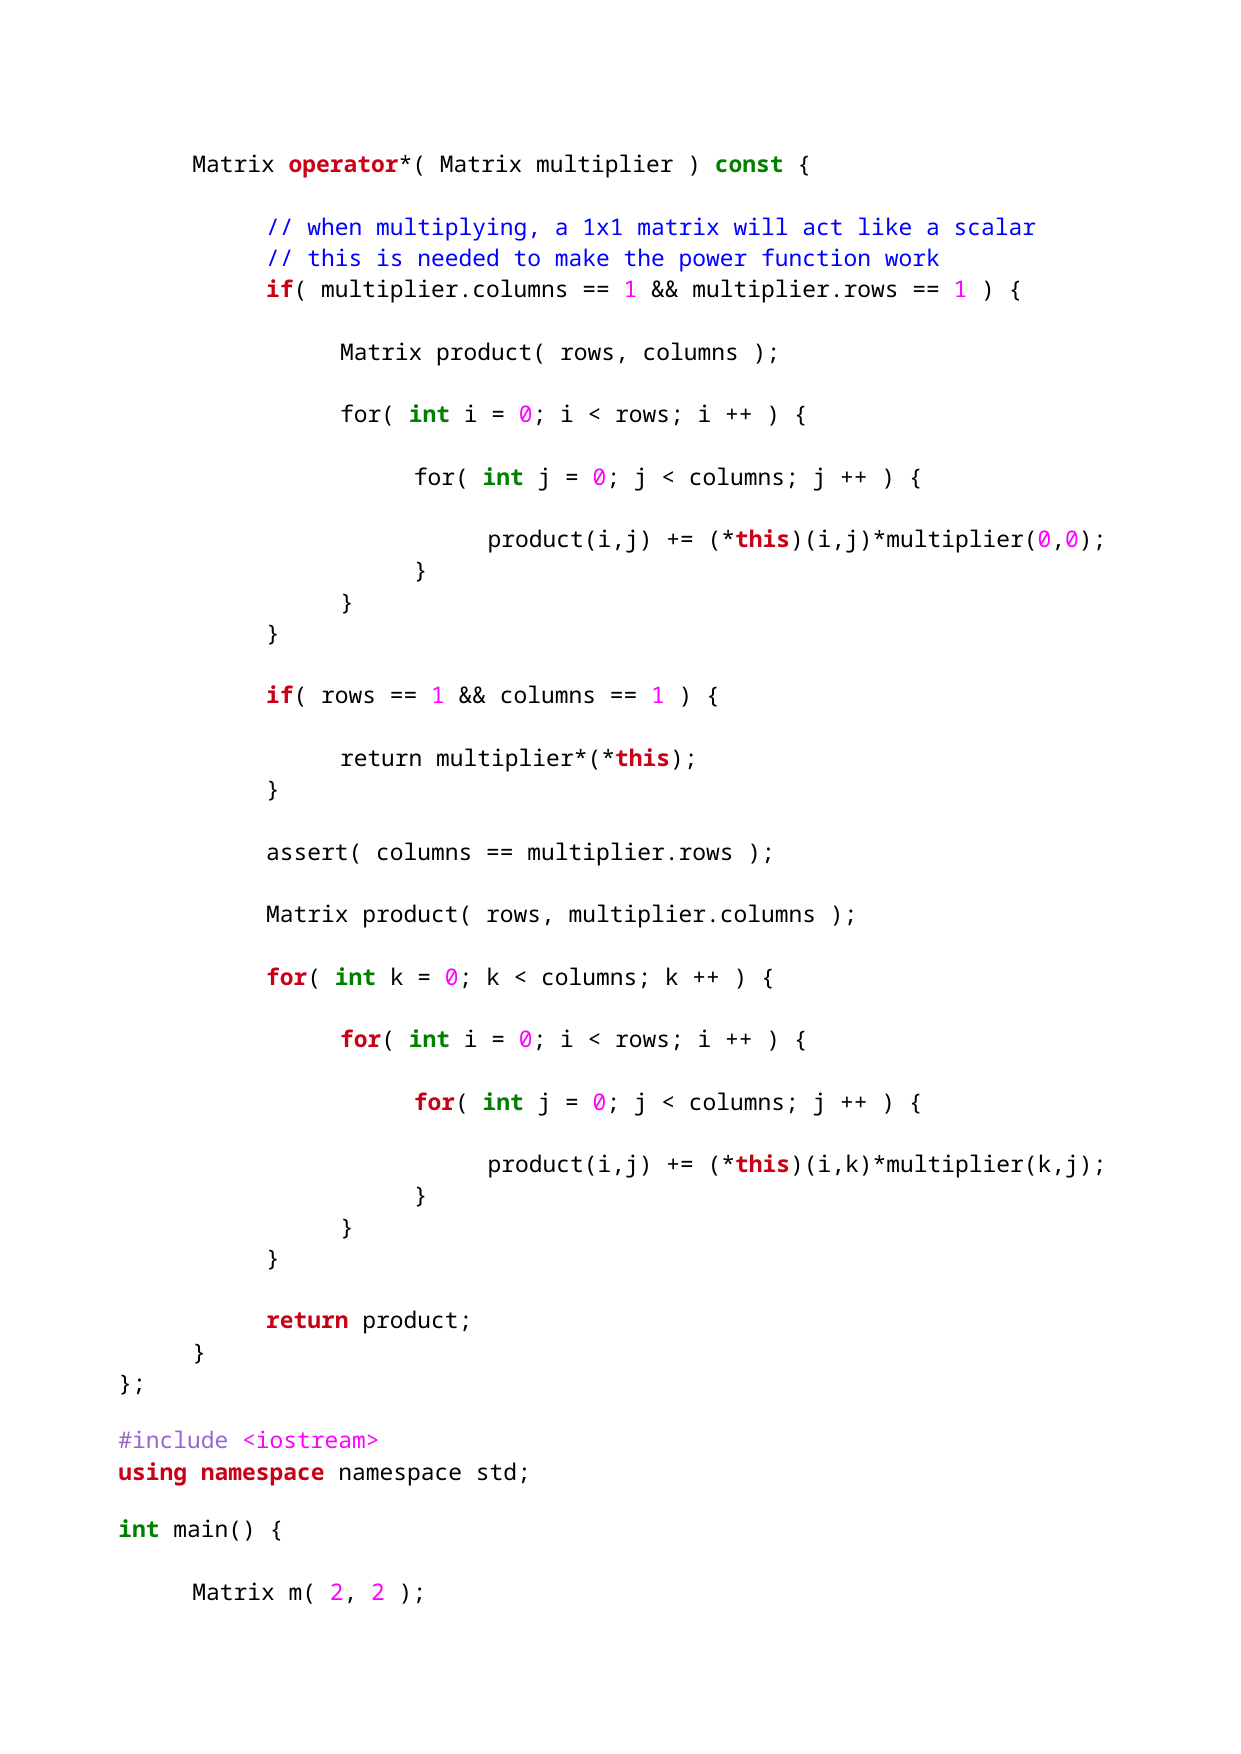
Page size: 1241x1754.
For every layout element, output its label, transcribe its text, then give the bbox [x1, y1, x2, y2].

text for( int j = 0; j < columns; j ++ ) { [118, 1085, 1122, 1117]
text int main() { [118, 1513, 1122, 1544]
text }; [118, 1367, 1122, 1398]
text // this is needed to make the power function work [118, 242, 1122, 273]
text return product; [118, 1304, 1122, 1335]
text for( int i = 0; i < rows; i ++ ) { [118, 398, 1122, 429]
text Matrix product( rows, multiplier.columns ); [118, 898, 1122, 929]
text for( int i = 0; i < rows; i ++ ) { [118, 1023, 1122, 1054]
text // when multiplying, a 1x1 matrix will act like a scalar [118, 210, 1122, 242]
text } [118, 1179, 1122, 1210]
text } [118, 1210, 1122, 1242]
text for( int j = 0; j < columns; j ++ ) { [118, 460, 1122, 492]
text Matrix m( 2, 2 ); [118, 1576, 1122, 1607]
text } [118, 773, 1122, 804]
text } [118, 585, 1122, 617]
text } [118, 554, 1122, 585]
text Matrix operator*( Matrix multiplier ) const { [118, 148, 1122, 179]
text } [118, 1242, 1122, 1273]
text for( int k = 0; k < columns; k ++ ) { [118, 960, 1122, 992]
text } [118, 1335, 1122, 1367]
text if( rows == 1 && columns == 1 ) { [118, 679, 1122, 710]
text Matrix product( rows, columns ); [118, 335, 1122, 367]
text product(i,j) += (*this)(i,j)*multiplier(0,0); [118, 523, 1122, 554]
text } [118, 617, 1122, 648]
text if( multiplier.columns == 1 && multiplier.rows == 1 ) { [118, 273, 1122, 304]
text using namespace namespace std; [118, 1456, 1122, 1487]
text product(i,j) += (*this)(i,k)*multiplier(k,j); [118, 1148, 1122, 1179]
text assert( columns == multiplier.rows ); [118, 835, 1122, 867]
text return multiplier*(*this); [118, 742, 1122, 773]
text #include <iostream> [118, 1424, 1122, 1456]
